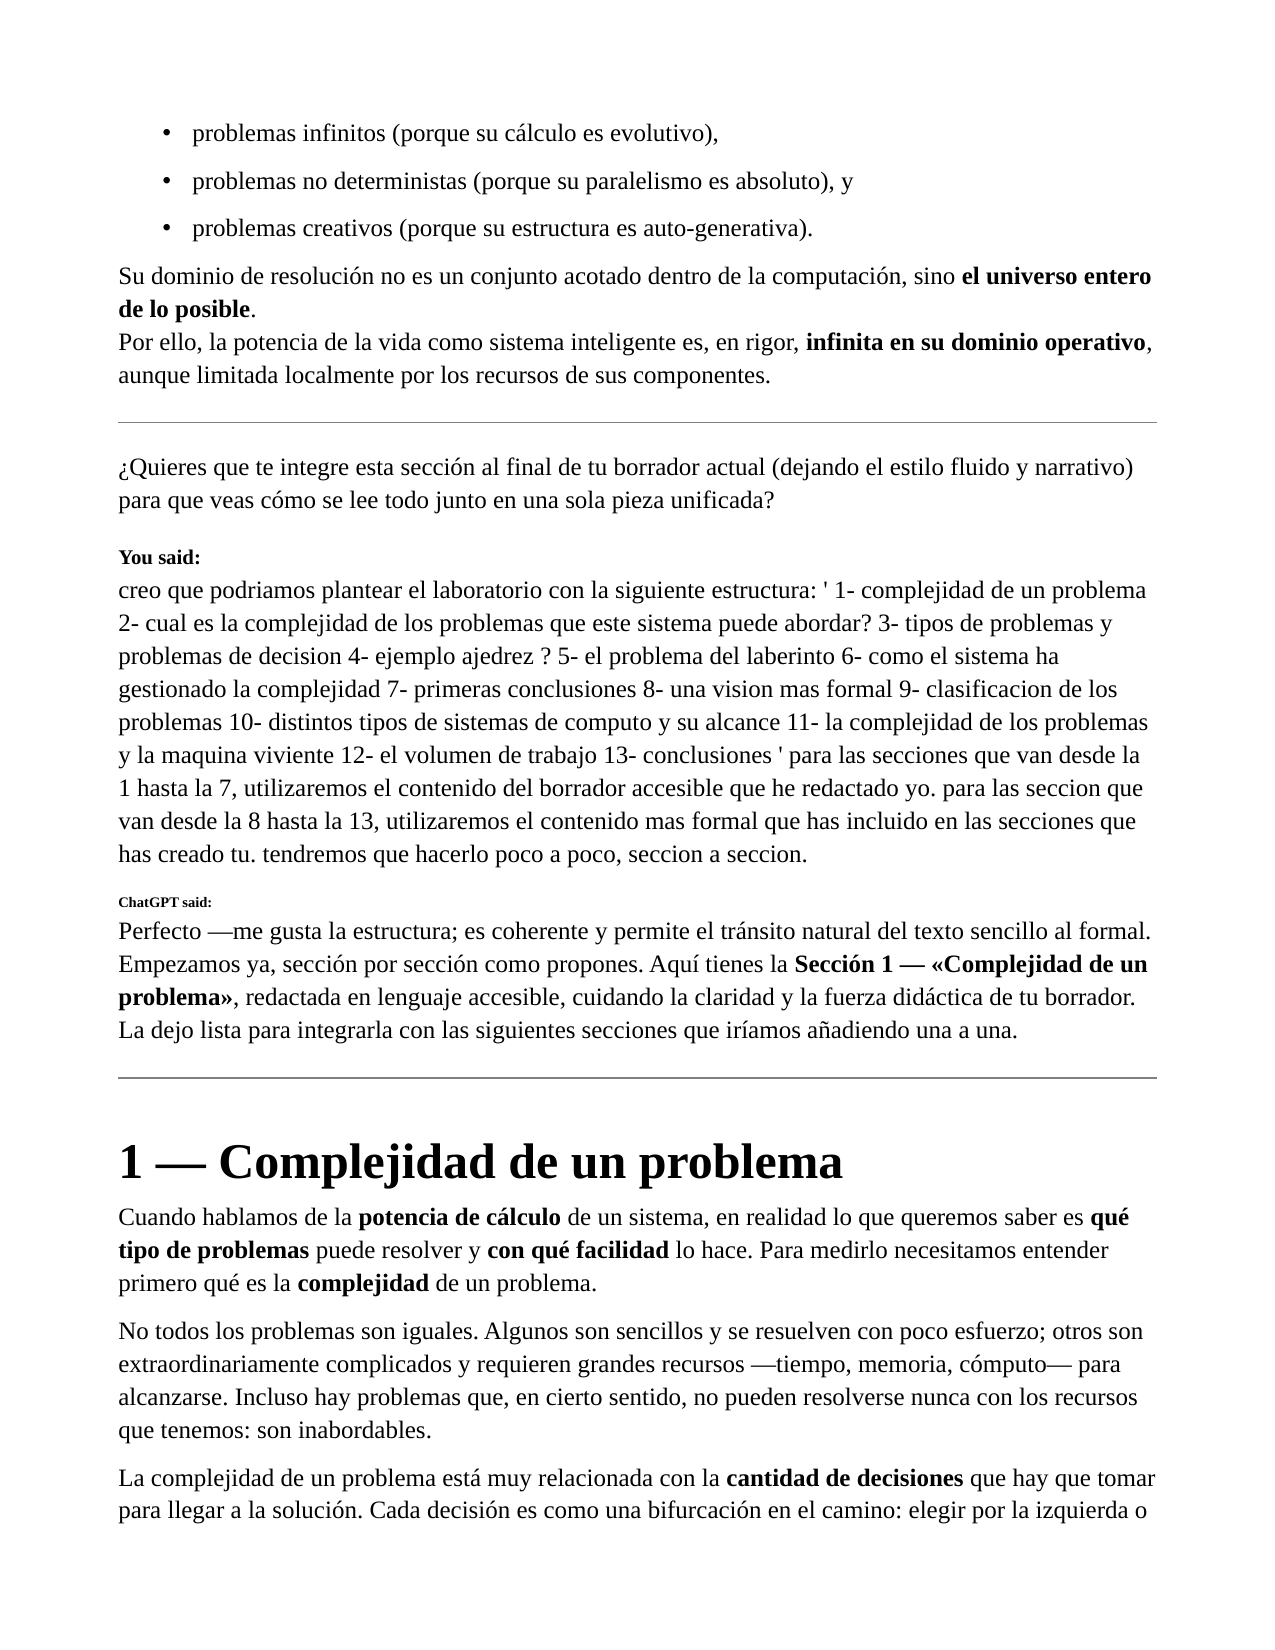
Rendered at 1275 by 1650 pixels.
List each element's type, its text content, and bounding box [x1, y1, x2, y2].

text Su dominio de resolución no es un conjunto acotado dentro de la computación, sino el universo entero de lo posible. Por ello, la potencia de la vida como sistema inteligente es, en rigor, infinita en su dominio operativo, aunque limitada localmente por los recursos de sus componentes. [118, 261, 1157, 389]
text ¿Quieres que te integre esta sección al final de tu borrador actual (dejando el estilo fluido y narrativo) para que veas cómo se lee todo junto en una sola pieza unificada? [118, 452, 1157, 514]
subtitle You said: [118, 545, 1157, 569]
text creo que podriamos plantear el laboratorio con la siguiente estructura: ' 1- complejidad de un problema 2- cual es la complejidad de los problemas que este sistema puede abordar? 3- tipos de problemas y problemas de decision 4- ejemplo ajedrez ? 5- el problema del laberinto 6- como el sistema ha gestionado la complejidad 7- primeras conclusiones 8- una vision mas formal 9- clasificacion de los problemas 10- distintos tipos de sistemas de computo y su alcance 11- la complejidad de los problemas y la maquina viviente 12- el volumen de trabajo 13- conclusiones ' para las secciones que van desde la 1 hasta la 7, utilizaremos el contenido del borrador accesible que he redactado yo. para las seccion que van desde la 8 hasta la 13, utilizaremos el contenido mas formal que has incluido en las secciones que has creado tu. tendremos que hacerlo poco a poco, seccion a seccion. [118, 575, 1157, 868]
list problemas no deterministas (porque su paralelismo es absoluto), y [162, 166, 1157, 194]
list problemas infinitos (porque su cálculo es evolutivo), [162, 118, 1157, 147]
text La complejidad de un problema está muy relacionada con la cantidad de decisiones que hay que tomar para llegar a la solución. Cada decisión es como una bifurcación en el camino: elegir por la izquierda o [118, 1463, 1157, 1524]
subtitle 1 — Complejidad de un problema [118, 1132, 1157, 1190]
text No todos los problemas son iguales. Algunos son sencillos y se resuelven con poco esfuerzo; otros son extraordinariamente complicados y requieren grandes recursos —tiempo, memoria, cómputo— para alcanzarse. Incluso hay problemas que, en cierto sentido, no pueden resolverse nunca con los recursos que tenemos: son inabordables. [118, 1316, 1157, 1444]
list problemas creativos (porque su estructura es auto-generativa). [162, 213, 1157, 242]
text Cuando hablamos de la potencia de cálculo de un sistema, en realidad lo que queremos saber es qué tipo de problemas puede resolver y con qué facilidad lo hace. Para medirlo necesitamos entender primero qué es la complejidad de un problema. [118, 1202, 1157, 1297]
text Perfecto —me gusta la estructura; es coherente y permite el tránsito natural del texto sencillo al formal. Empezamos ya, sección por sección como propones. Aquí tienes la Sección 1 — «Complejidad de un problema», redactada en lenguaje accesible, cuidando la claridad y la fuerza didáctica de tu borrador. La dejo lista para integrarla con las siguientes secciones que iríamos añadiendo una a una. [118, 916, 1157, 1044]
subtitle ChatGPT said: [118, 893, 1157, 910]
